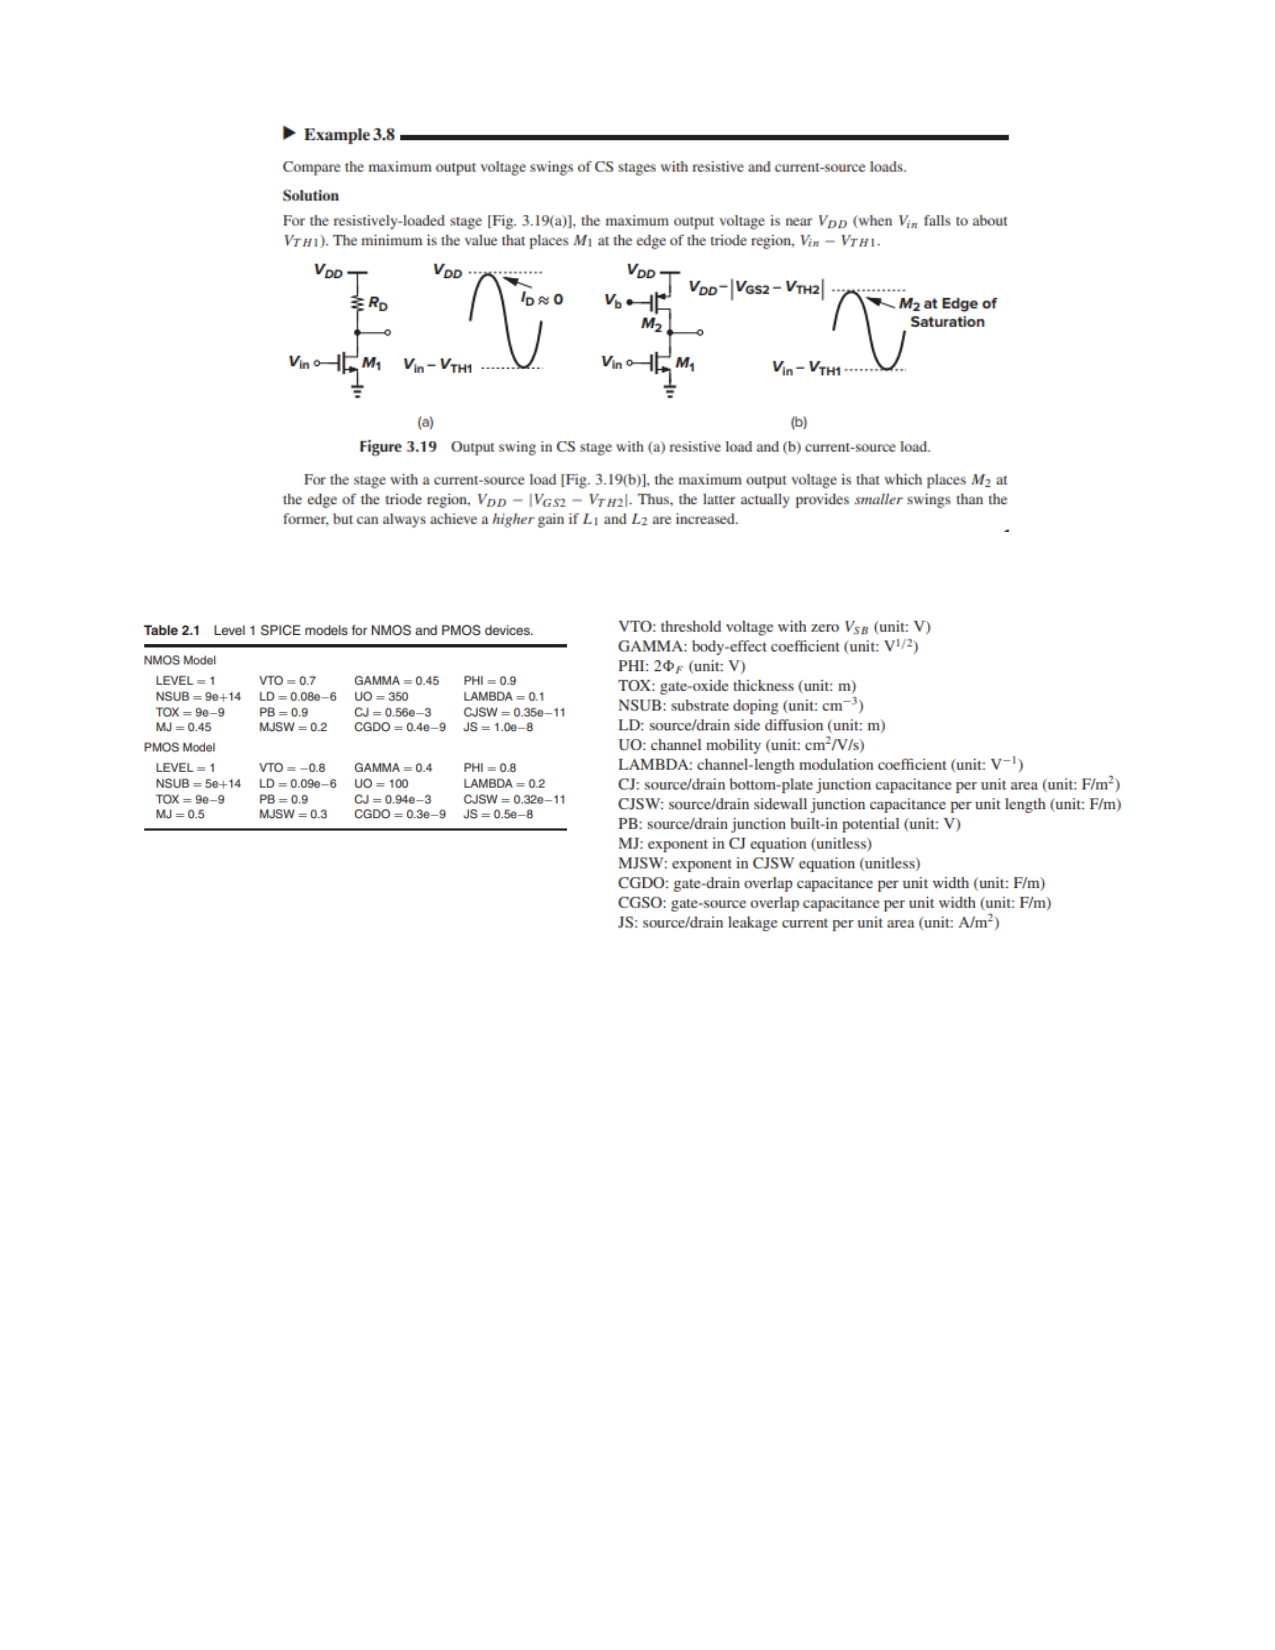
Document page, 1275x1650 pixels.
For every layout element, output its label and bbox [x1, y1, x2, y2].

picture [262, 118, 1013, 532]
picture [133, 617, 584, 842]
picture [606, 606, 1132, 940]
